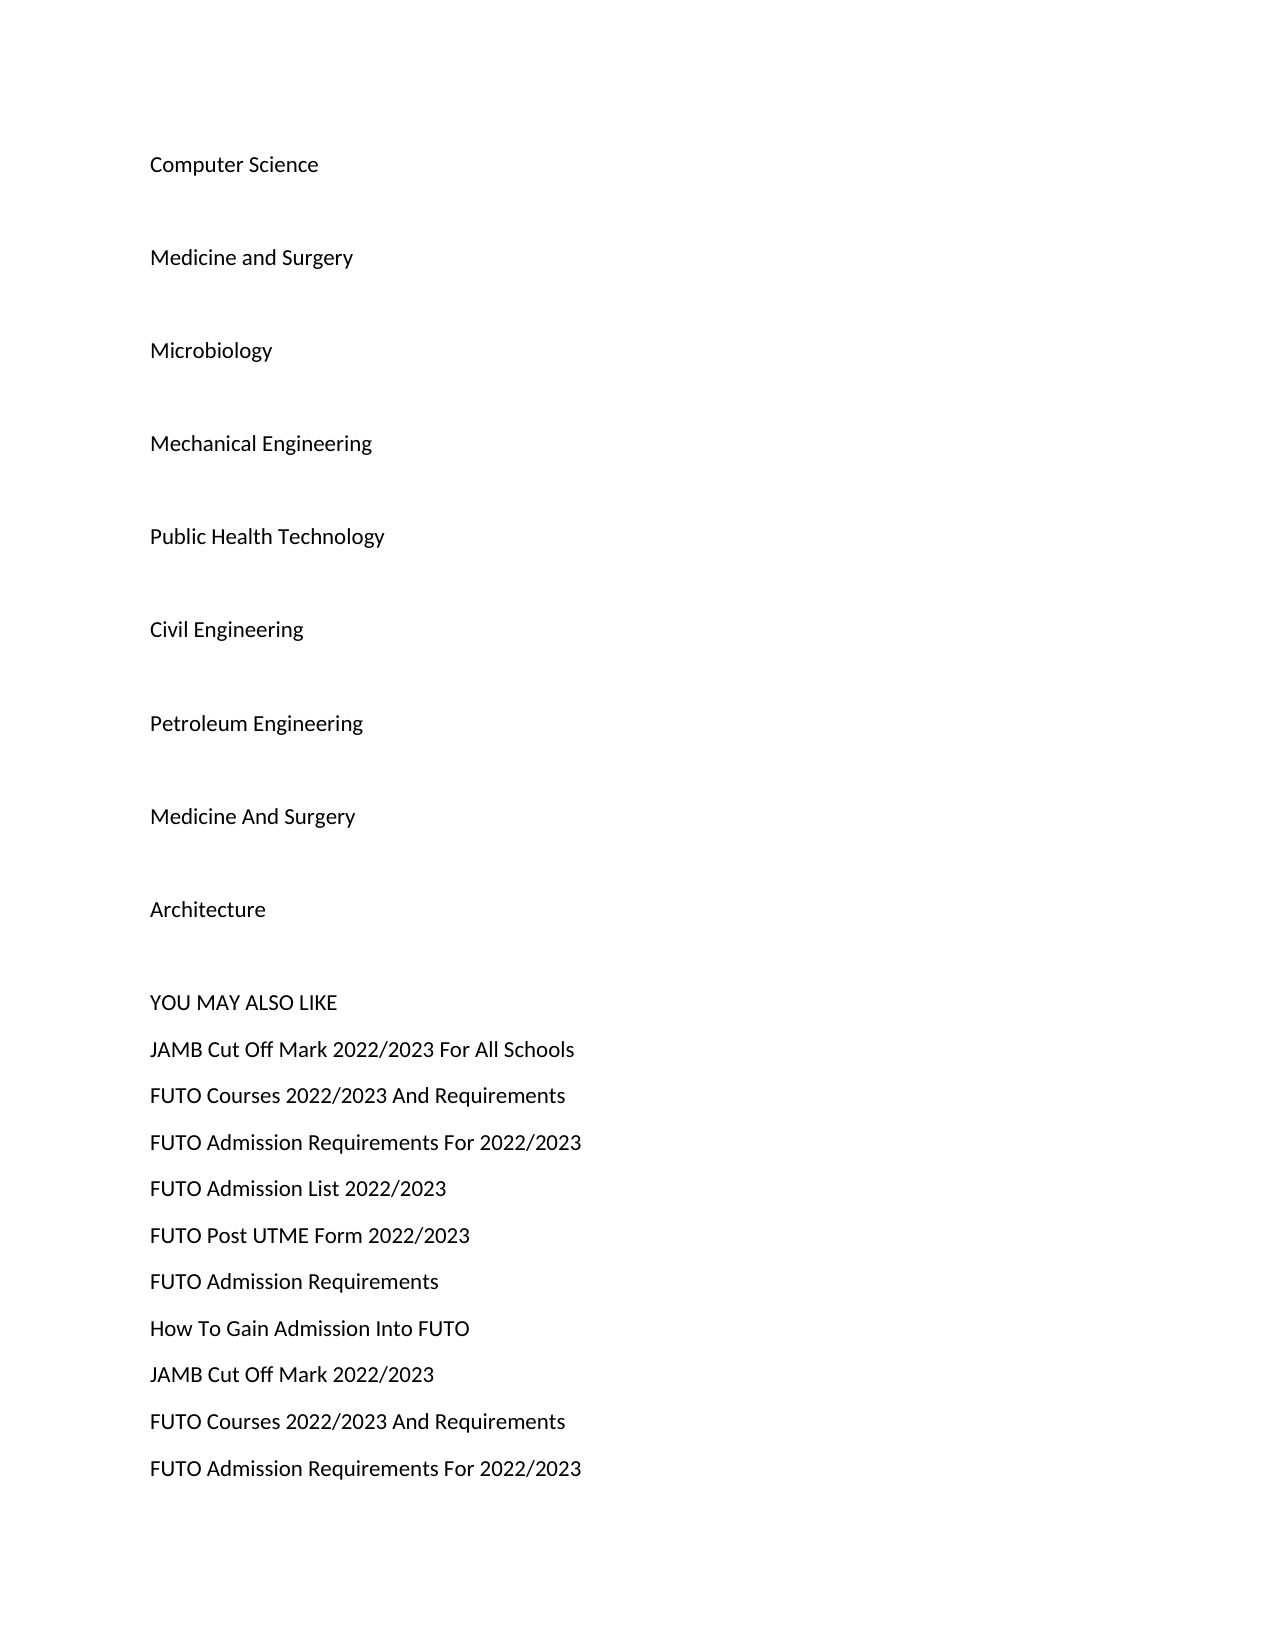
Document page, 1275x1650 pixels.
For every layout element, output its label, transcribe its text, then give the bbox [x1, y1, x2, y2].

text FUTO Courses 2022/2023 And Requirements [150, 1081, 1125, 1109]
text FUTO Admission List 2022/2023 [150, 1174, 1125, 1202]
text Computer Science [150, 150, 1125, 178]
text Civil Engineering [150, 616, 1125, 644]
text JAMB Cut Off Mark 2022/2023 [150, 1361, 1125, 1389]
text Architecture [150, 895, 1125, 923]
text Mechanical Engineering [150, 429, 1125, 457]
text How To Gain Admission Into FUTO [150, 1314, 1125, 1342]
text FUTO Admission Requirements [150, 1267, 1125, 1296]
text JAMB Cut Off Mark 2022/2023 For All Schools [150, 1035, 1125, 1063]
text Public Health Technology [150, 522, 1125, 551]
text Petroleum Engineering [150, 709, 1125, 737]
text Microbiology [150, 336, 1125, 364]
text YOU MAY ALSO LIKE [150, 988, 1125, 1016]
text FUTO Courses 2022/2023 And Requirements [150, 1407, 1125, 1435]
text FUTO Admission Requirements For 2022/2023 [150, 1128, 1125, 1156]
text FUTO Admission Requirements For 2022/2023 [150, 1454, 1125, 1482]
text Medicine And Surgery [150, 802, 1125, 830]
text Medicine and Surgery [150, 243, 1125, 271]
text FUTO Post UTME Form 2022/2023 [150, 1221, 1125, 1249]
